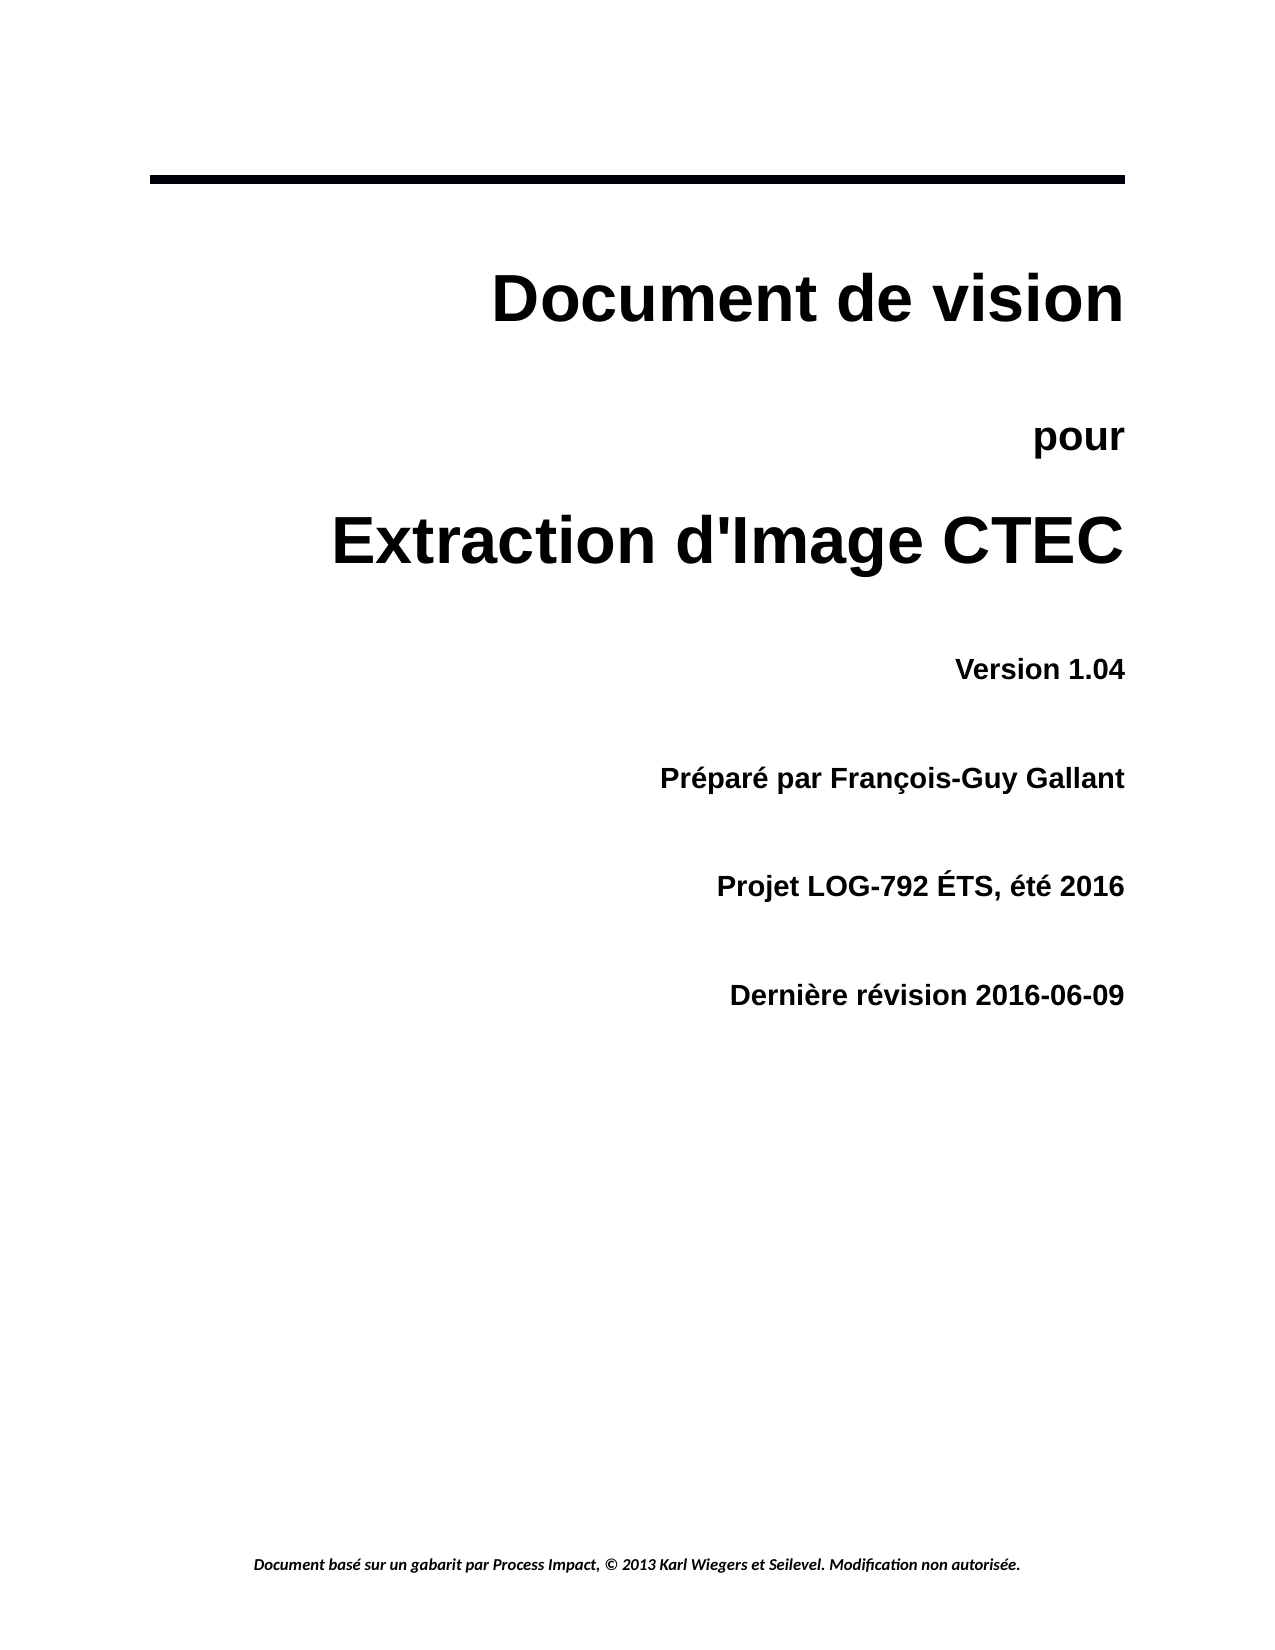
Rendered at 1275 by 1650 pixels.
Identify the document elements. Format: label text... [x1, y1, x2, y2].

title pour [150, 411, 1125, 459]
text Dernière révision 2016-06-09 [150, 978, 1125, 1011]
text Version 1.04 [150, 652, 1125, 686]
title Extraction d'Image CTEC [150, 501, 1125, 577]
title Document de vision [150, 259, 1125, 336]
text Projet LOG-792 ÉTS, été 2016 [150, 869, 1125, 903]
text Préparé par François-Guy Gallant [150, 761, 1125, 794]
